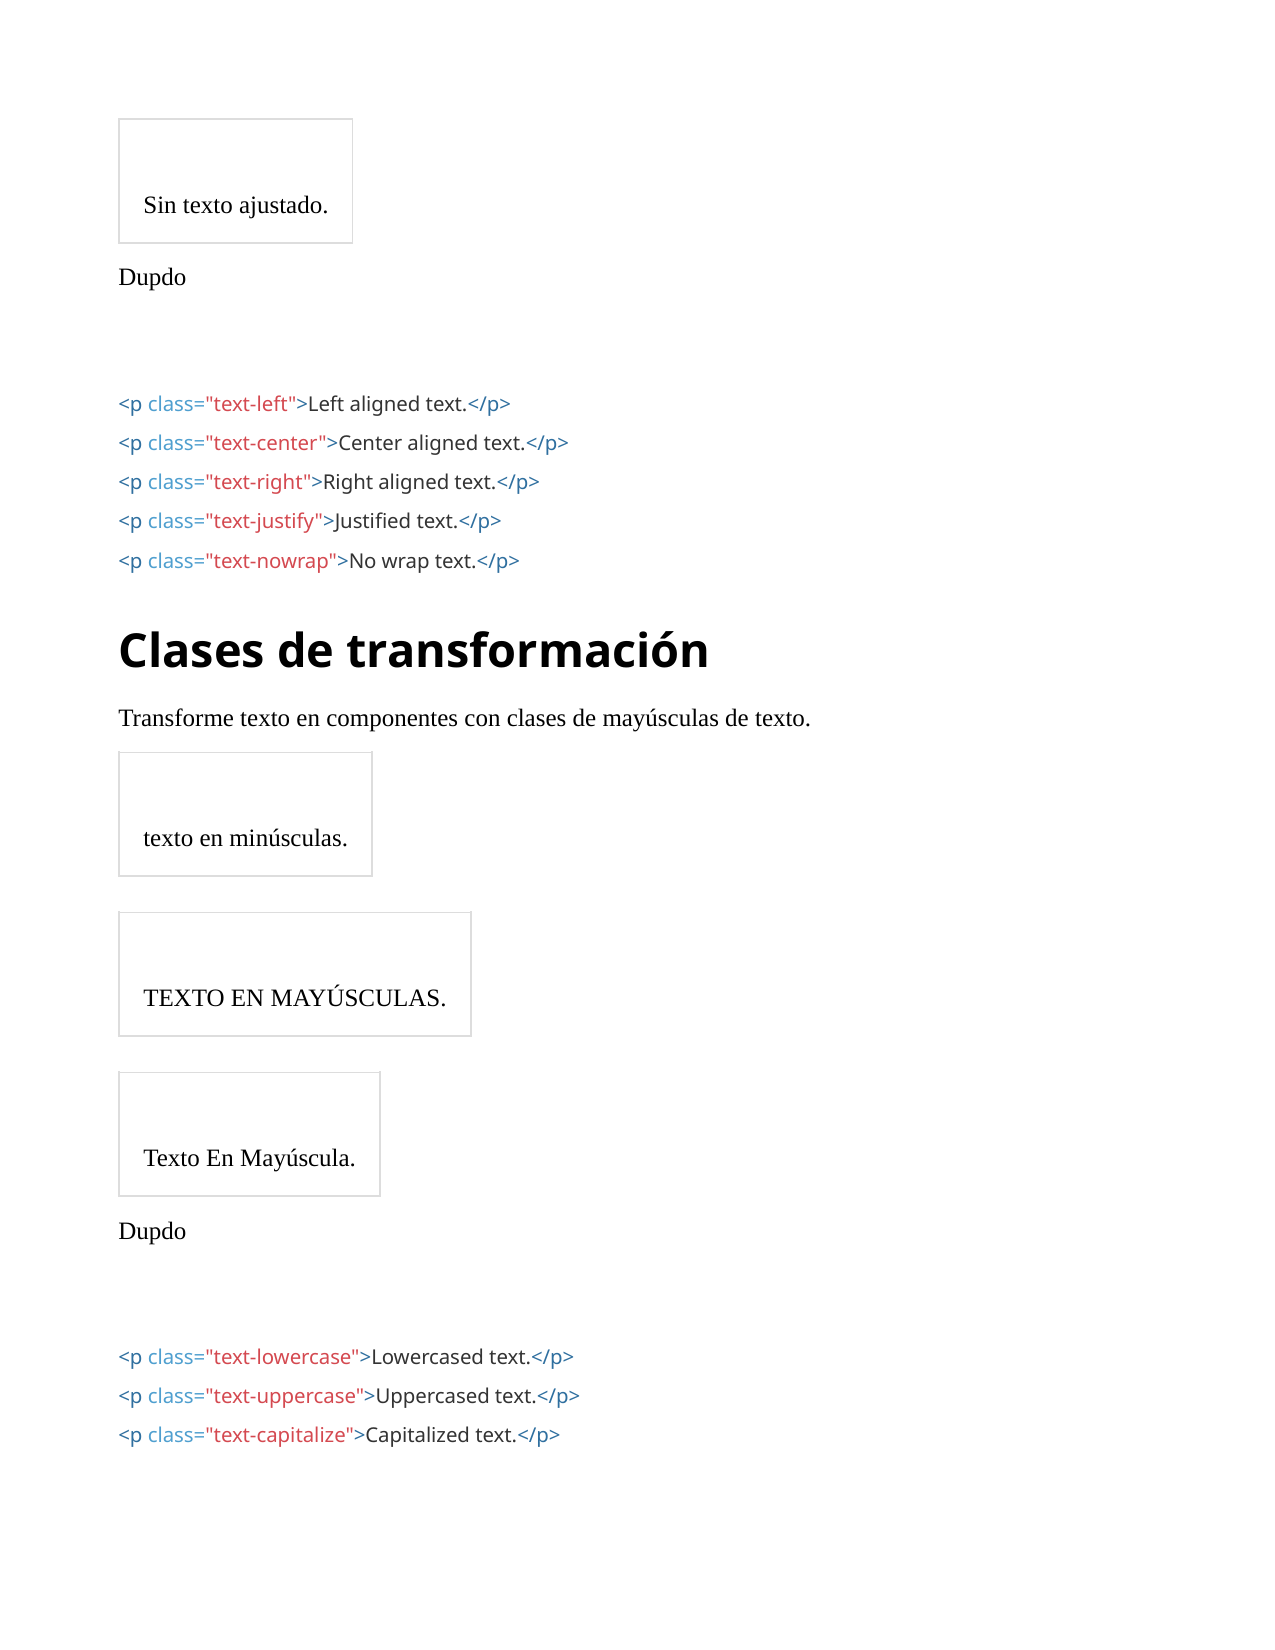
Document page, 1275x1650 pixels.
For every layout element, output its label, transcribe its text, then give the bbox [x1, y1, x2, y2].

text <p class="text-uppercase">Uppercased text.</p> [118, 1382, 1157, 1409]
text <p class="text-right">Right aligned text.</p> [118, 468, 1157, 496]
text Sin texto ajustado. [120, 120, 352, 242]
text Dupdo [118, 1216, 1157, 1244]
text Dupdo [118, 262, 1157, 291]
text Texto En Mayúscula. [120, 1073, 379, 1195]
text <p class="text-nowrap">No wrap text.</p> [118, 546, 1157, 574]
text [381, 1071, 1157, 1197]
text TEXTO EN MAYÚSCULAS. [120, 913, 470, 1035]
text <p class="text-justify">Justified text.</p> [118, 507, 1157, 535]
text <p class="text-lowercase">Lowercased text.</p> [118, 1342, 1157, 1370]
text <p class="text-capitalize">Capitalized text.</p> [118, 1421, 1157, 1449]
subtitle Clases de transformación [118, 617, 1157, 681]
text texto en minúsculas. [120, 753, 371, 875]
text Transforme texto en componentes con clases de mayúsculas de texto. [118, 703, 1157, 731]
text <p class="text-center">Center aligned text.</p> [118, 428, 1157, 456]
text <p class="text-left">Left aligned text.</p> [118, 389, 1157, 417]
text [353, 118, 1157, 244]
text [472, 911, 1157, 1037]
text [373, 751, 1157, 877]
